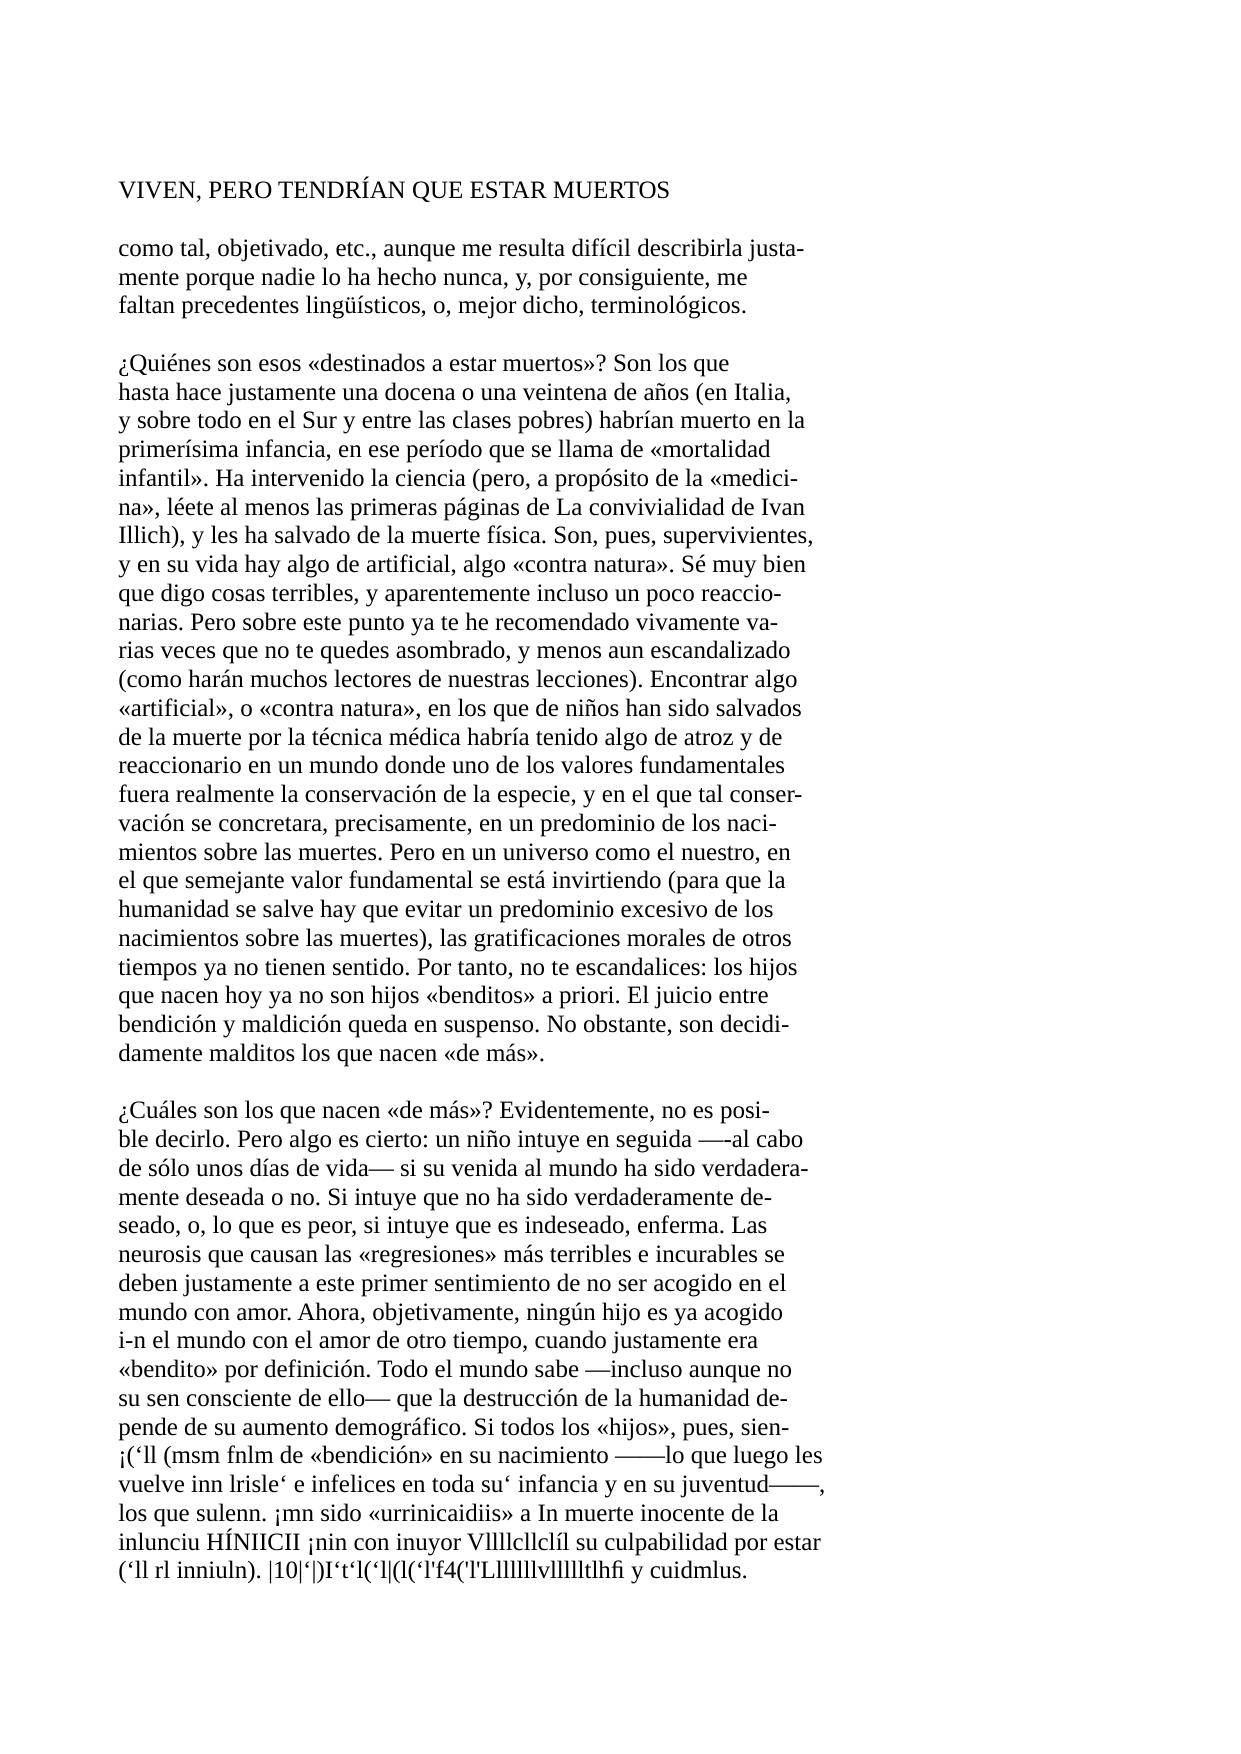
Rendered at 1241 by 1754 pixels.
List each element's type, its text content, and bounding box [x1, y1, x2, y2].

text ¿Quiénes son esos «destinados a estar muertos»? Son los que [118, 348, 1122, 377]
text (como harán muchos lectores de nuestras lecciones). Encontrar algo [118, 664, 1122, 693]
text humanidad se salve hay que evitar un predominio excesivo de los [118, 894, 1122, 923]
text seado, o, lo que es peor, si intuye que es indeseado, enferma. Las [118, 1211, 1122, 1239]
text na», léete al menos las primeras páginas de La convivialidad de Ivan [118, 492, 1122, 521]
text infantil». Ha intervenido la ciencia (pero, a propósito de la «medici- [118, 463, 1122, 492]
text damente malditos los que nacen «de más». [118, 1038, 1122, 1067]
text el que semejante valor fundamental se está invirtiendo (para que la [118, 866, 1122, 894]
text bendición y maldición queda en suspenso. No obstante, son decidi- [118, 1009, 1122, 1038]
text deben justamente a este primer sentimiento de no ser acogido en el [118, 1268, 1122, 1297]
text como tal, objetivado, etc., aunque me resulta difícil describirla justa- [118, 233, 1122, 262]
text mente porque nadie lo ha hecho nunca, y, por consiguiente, me [118, 262, 1122, 291]
text ¡(‘ll (msm fnlm de «bendición» en su nacimiento ——lo que luego les [118, 1441, 1122, 1469]
text ¿Cuáles son los que nacen «de más»? Evidentemente, no es posi- [118, 1096, 1122, 1124]
text mientos sobre las muertes. Pero en un universo como el nuestro, en [118, 837, 1122, 866]
text pende de su aumento demográfico. Si todos los «hijos», pues, sien- [118, 1412, 1122, 1441]
text VIVEN, PERO TENDRÍAN QUE ESTAR MUERTOS [118, 176, 1122, 204]
text i-n el mundo con el amor de otro tiempo, cuando justamente era [118, 1326, 1122, 1354]
text inlunciu HÍNIICII ¡nin con inuyor Vllllcllclíl su culpabilidad por estar [118, 1527, 1122, 1556]
text de la muerte por la técnica médica habría tenido algo de atroz y de [118, 722, 1122, 751]
text faltan precedentes lingüísticos, o, mejor dicho, terminológicos. [118, 291, 1122, 319]
text narias. Pero sobre este punto ya te he recomendado vivamente va- [118, 607, 1122, 636]
text Illich), y les ha salvado de la muerte física. Son, pues, supervivientes, [118, 521, 1122, 549]
text «artificial», o «contra natura», en los que de niños han sido salvados [118, 693, 1122, 722]
text nacimientos sobre las muertes), las gratificaciones morales de otros [118, 923, 1122, 952]
text tiempos ya no tienen sentido. Por tanto, no te escandalices: los hijos [118, 952, 1122, 981]
text los que sulenn. ¡mn sido «urrinicaidiis» a In muerte inocente de la [118, 1498, 1122, 1527]
text neurosis que causan las «regresiones» más terribles e incurables se [118, 1239, 1122, 1268]
text reaccionario en un mundo donde uno de los valores fundamentales [118, 751, 1122, 779]
text rias veces que no te quedes asombrado, y menos aun escandalizado [118, 636, 1122, 664]
text y sobre todo en el Sur y entre las clases pobres) habrían muerto en la [118, 406, 1122, 434]
text su sen consciente de ello— que la destrucción de la humanidad de- [118, 1383, 1122, 1412]
text que digo cosas terribles, y aparentemente incluso un poco reaccio- [118, 578, 1122, 607]
text vuelve inn lrisle‘ e infelices en toda su‘ infancia y en su juventud——, [118, 1469, 1122, 1498]
text ble decirlo. Pero algo es cierto: un niño intuye en seguida —-al cabo [118, 1124, 1122, 1153]
text de sólo unos días de vida— si su venida al mundo ha sido verdadera- [118, 1153, 1122, 1182]
text (‘ll rl inniuln). |10|‘|)I‘t‘l(‘l|(l(‘l'f4('l'Lllllllvllllltlhﬁ y cuidmlus. [118, 1556, 1122, 1584]
text que nacen hoy ya no son hijos «benditos» a priori. El juicio entre [118, 981, 1122, 1009]
text hasta hace justamente una docena o una veintena de años (en Italia, [118, 377, 1122, 406]
text mente deseada o no. Si intuye que no ha sido verdaderamente de- [118, 1182, 1122, 1211]
text y en su vida hay algo de artificial, algo «contra natura». Sé muy bien [118, 549, 1122, 578]
text vación se concretara, precisamente, en un predominio de los naci- [118, 808, 1122, 837]
text primerísima infancia, en ese período que se llama de «mortalidad [118, 434, 1122, 463]
text mundo con amor. Ahora, objetivamente, ningún hijo es ya acogido [118, 1297, 1122, 1326]
text «bendito» por definición. Todo el mundo sabe —incluso aunque no [118, 1354, 1122, 1383]
text fuera realmente la conservación de la especie, y en el que tal conser- [118, 779, 1122, 808]
